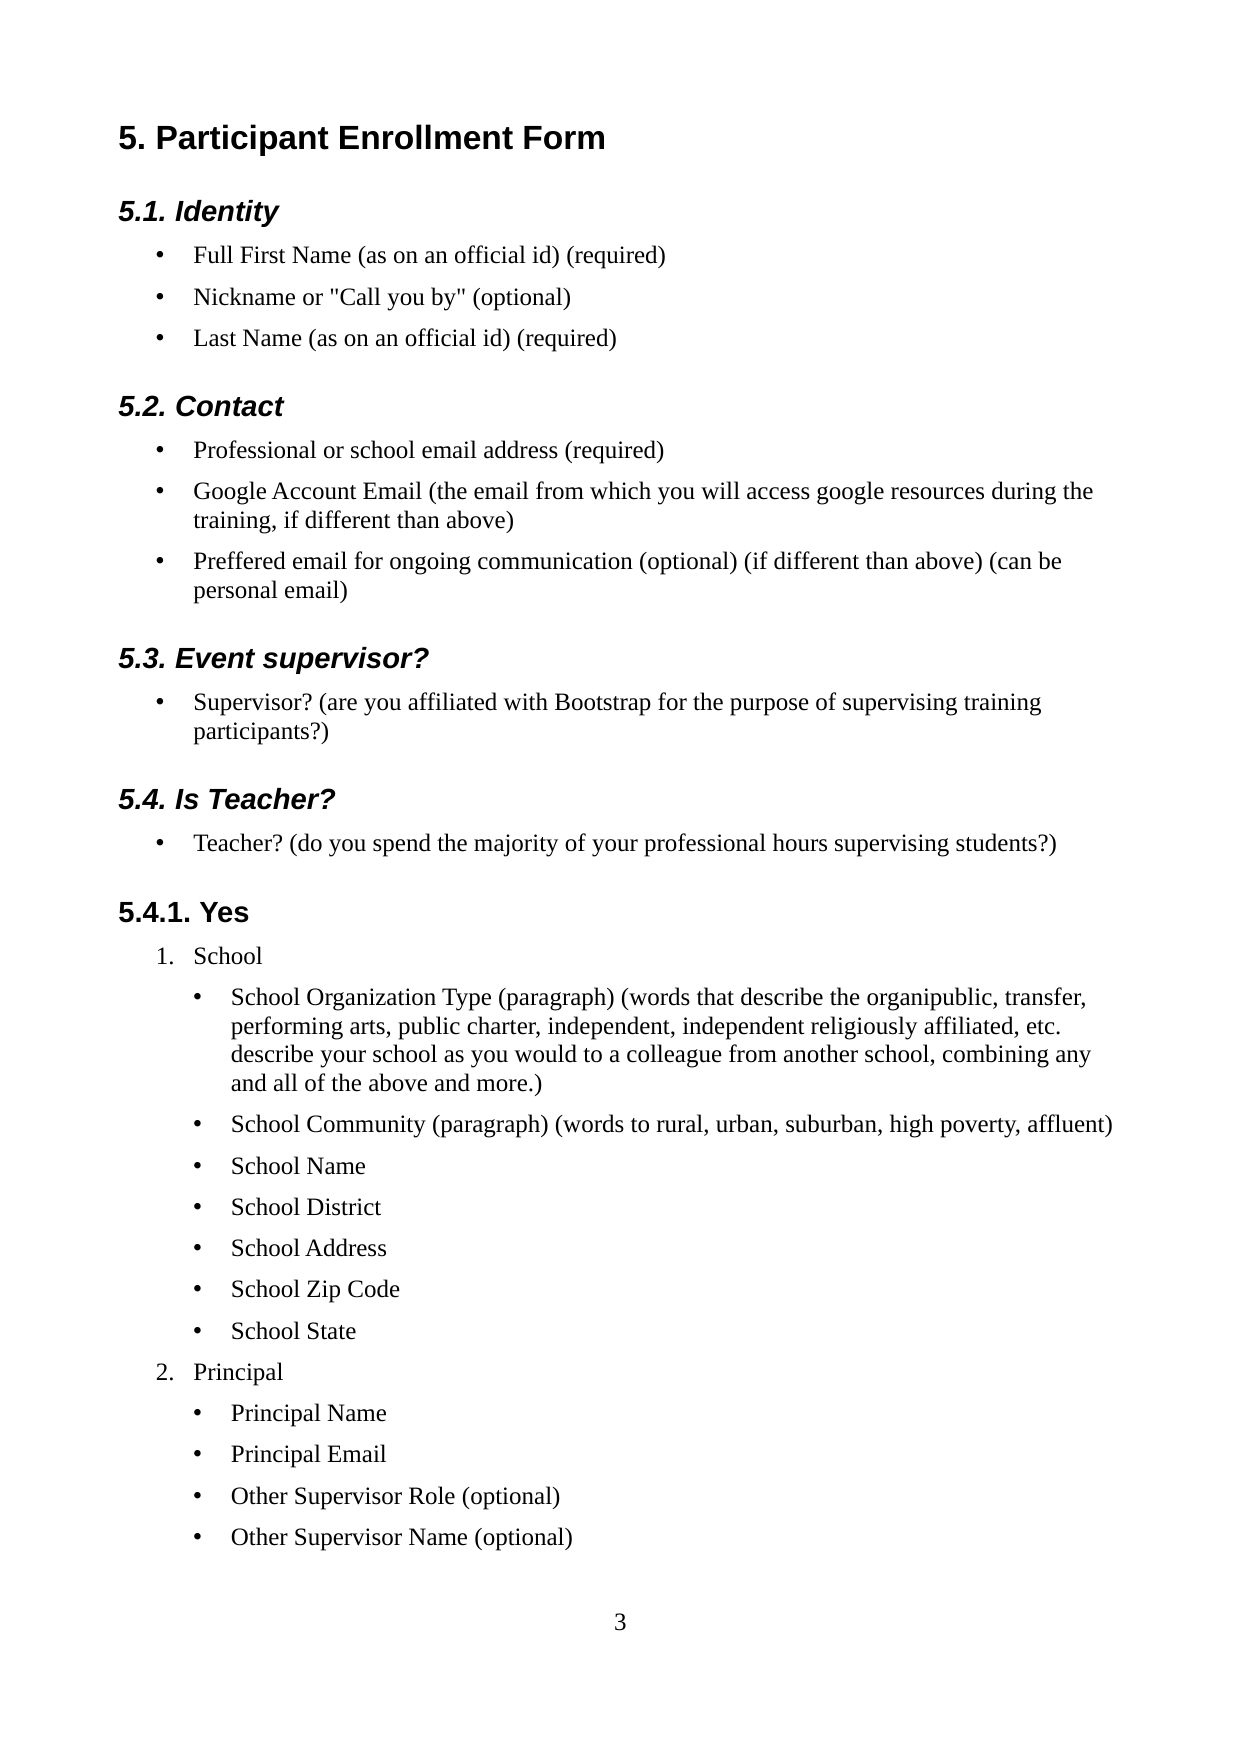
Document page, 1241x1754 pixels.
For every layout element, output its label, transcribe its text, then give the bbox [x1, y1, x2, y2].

list Other Supervisor Name (optional) [193, 1522, 1122, 1551]
list Principal Email [193, 1439, 1122, 1468]
list Preffered email for ongoing communication (optional) (if different than above) (can be personal email) [156, 546, 1122, 604]
subtitle Participant Enrollment Form [118, 118, 1122, 157]
list Principal Name [193, 1398, 1122, 1427]
list Last Name (as on an official id) (required) [156, 323, 1122, 352]
list Supervisor? (are you affiliated with Bootstrap for the purpose of supervising training participants?) [156, 687, 1122, 745]
list Other Supervisor Role (optional) [193, 1481, 1122, 1509]
list School District [193, 1192, 1122, 1221]
subtitle Contact [118, 389, 1122, 423]
list Teacher? (do you spend the majority of your professional hours supervising students?) [156, 828, 1122, 857]
list Principal [156, 1357, 1122, 1386]
subtitle Identity [118, 194, 1122, 228]
list School Zip Code [193, 1274, 1122, 1303]
list Nickname or "Call you by" (optional) [156, 282, 1122, 310]
list School [156, 941, 1122, 969]
list School State [193, 1316, 1122, 1344]
subtitle Is Teacher? [118, 782, 1122, 816]
list School Name [193, 1151, 1122, 1179]
list Professional or school email address (required) [156, 435, 1122, 464]
list School Organization Type (paragraph) (words that describe the organipublic, transfer, performing arts, public charter, independent, independent religiously affiliated, etc. describe your school as you would to a colleague from another school, combining any and all of the above and more.) [193, 982, 1122, 1097]
list Full First Name (as on an official id) (required) [156, 240, 1122, 269]
subtitle Event supervisor? [118, 641, 1122, 675]
list Google Account Email (the email from which you will access google resources during the training, if different than above) [156, 476, 1122, 534]
list School Community (paragraph) (words to rural, urban, suburban, high poverty, affluent) [193, 1109, 1122, 1138]
list School Address [193, 1233, 1122, 1262]
subtitle Yes [118, 895, 1122, 928]
